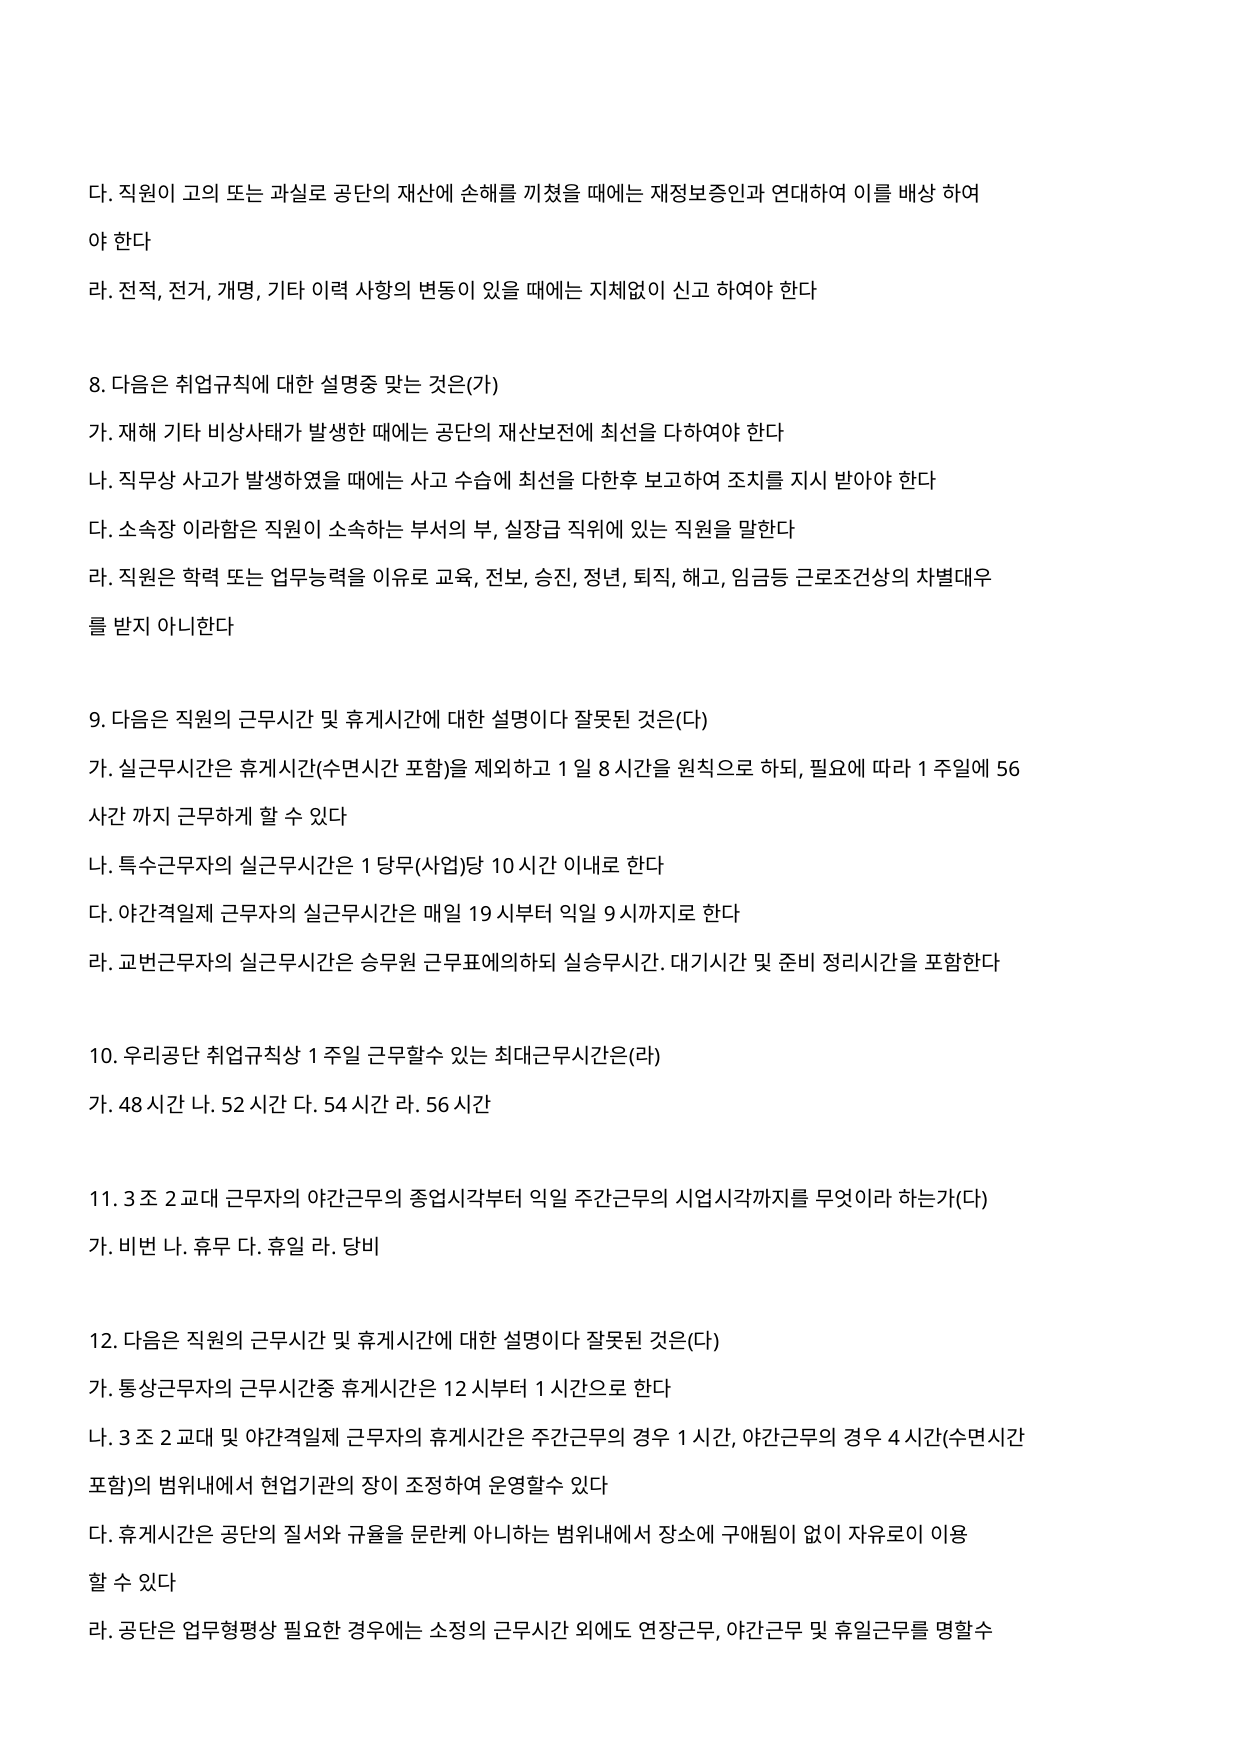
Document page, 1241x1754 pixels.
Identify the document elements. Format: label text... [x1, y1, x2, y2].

text 라. 공단은 업무형평상 필요한 경우에는 소정의 근무시간 외에도 연장근무, 야간근무 및 휴일근무를 명할수 [88, 1615, 1152, 1645]
text 사간 까지 근무하게 할 수 있다 [88, 801, 1152, 831]
text 라. 전적, 전거, 개명, 기타 이력 사항의 변동이 있을 때에는 지체없이 신고 하여야 한다 [88, 274, 1152, 304]
text 8. 다음은 취업규칙에 대한 설명중 맞는 것은(가) [88, 368, 1152, 398]
text 라. 직원은 학력 또는 업무능력을 이유로 교육, 전보, 승진, 정년, 퇴직, 해고, 임금등 근로조건상의 차별대우 [88, 562, 1152, 592]
text 야 한다 [88, 226, 1152, 256]
text 가. 실근무시간은 휴게시간(수면시간 포함)을 제외하고 1일 8시간을 원칙으로 하되, 필요에 따라 1주일에 56 [88, 752, 1152, 782]
text 포함)의 범위내에서 현업기관의 장이 조정하여 운영할수 있다 [88, 1469, 1152, 1500]
text 11. 3조 2교대 근무자의 야간근무의 종업시각부터 익일 주간근무의 시업시각까지를 무엇이라 하는가(다) [88, 1182, 1152, 1212]
text 9. 다음은 직원의 근무시간 및 휴게시간에 대한 설명이다 잘못된 것은(다) [88, 704, 1152, 734]
text 가. 통상근무자의 근무시간중 휴게시간은 12시부터 1시간으로 한다 [88, 1373, 1152, 1403]
text 나. 특수근무자의 실근무시간은 1당무(사업)당 10시간 이내로 한다 [88, 849, 1152, 879]
text 다. 야간격일제 근무자의 실근무시간은 매일 19시부터 익일 9시까지로 한다 [88, 897, 1152, 928]
text 나. 직무상 사고가 발생하였을 때에는 사고 수습에 최선을 다한후 보고하여 조치를 지시 받아야 한다 [88, 465, 1152, 495]
text 다. 직원이 고의 또는 과실로 공단의 재산에 손해를 끼쳤을 때에는 재정보증인과 연대하여 이를 배상 하여 [88, 177, 1152, 207]
text 를 받지 아니한다 [88, 610, 1152, 640]
text 다. 소속장 이라함은 직원이 소속하는 부서의 부, 실장급 직위에 있는 직원을 말한다 [88, 513, 1152, 543]
text 가. 비번 나. 휴무 다. 휴일 라. 당비 [88, 1230, 1152, 1261]
text 12. 다음은 직원의 근무시간 및 휴게시간에 대한 설명이다 잘못된 것은(다) [88, 1324, 1152, 1354]
text 10. 우리공단 취업규칙상 1주일 근무할수 있는 최대근무시간은(라) [88, 1040, 1152, 1070]
text 가. 48시간 나. 52시간 다. 54시간 라. 56시간 [88, 1088, 1152, 1118]
text 나. 3조 2교대 및 야갼격일제 근무자의 휴게시간은 주간근무의 경우 1시간, 야간근무의 경우 4시간(수면시간 [88, 1421, 1152, 1451]
text 할 수 있다 [88, 1566, 1152, 1597]
text 가. 재해 기타 비상사태가 발생한 때에는 공단의 재산보전에 최선을 다하여야 한다 [88, 416, 1152, 447]
text 라. 교번근무자의 실근무시간은 승무원 근무표에의하되 실승무시간. 대기시간 및 준비 정리시간을 포함한다 [88, 946, 1152, 976]
text 다. 휴게시간은 공단의 질서와 규율을 문란케 아니하는 범위내에서 장소에 구애됨이 없이 자유로이 이용 [88, 1518, 1152, 1548]
